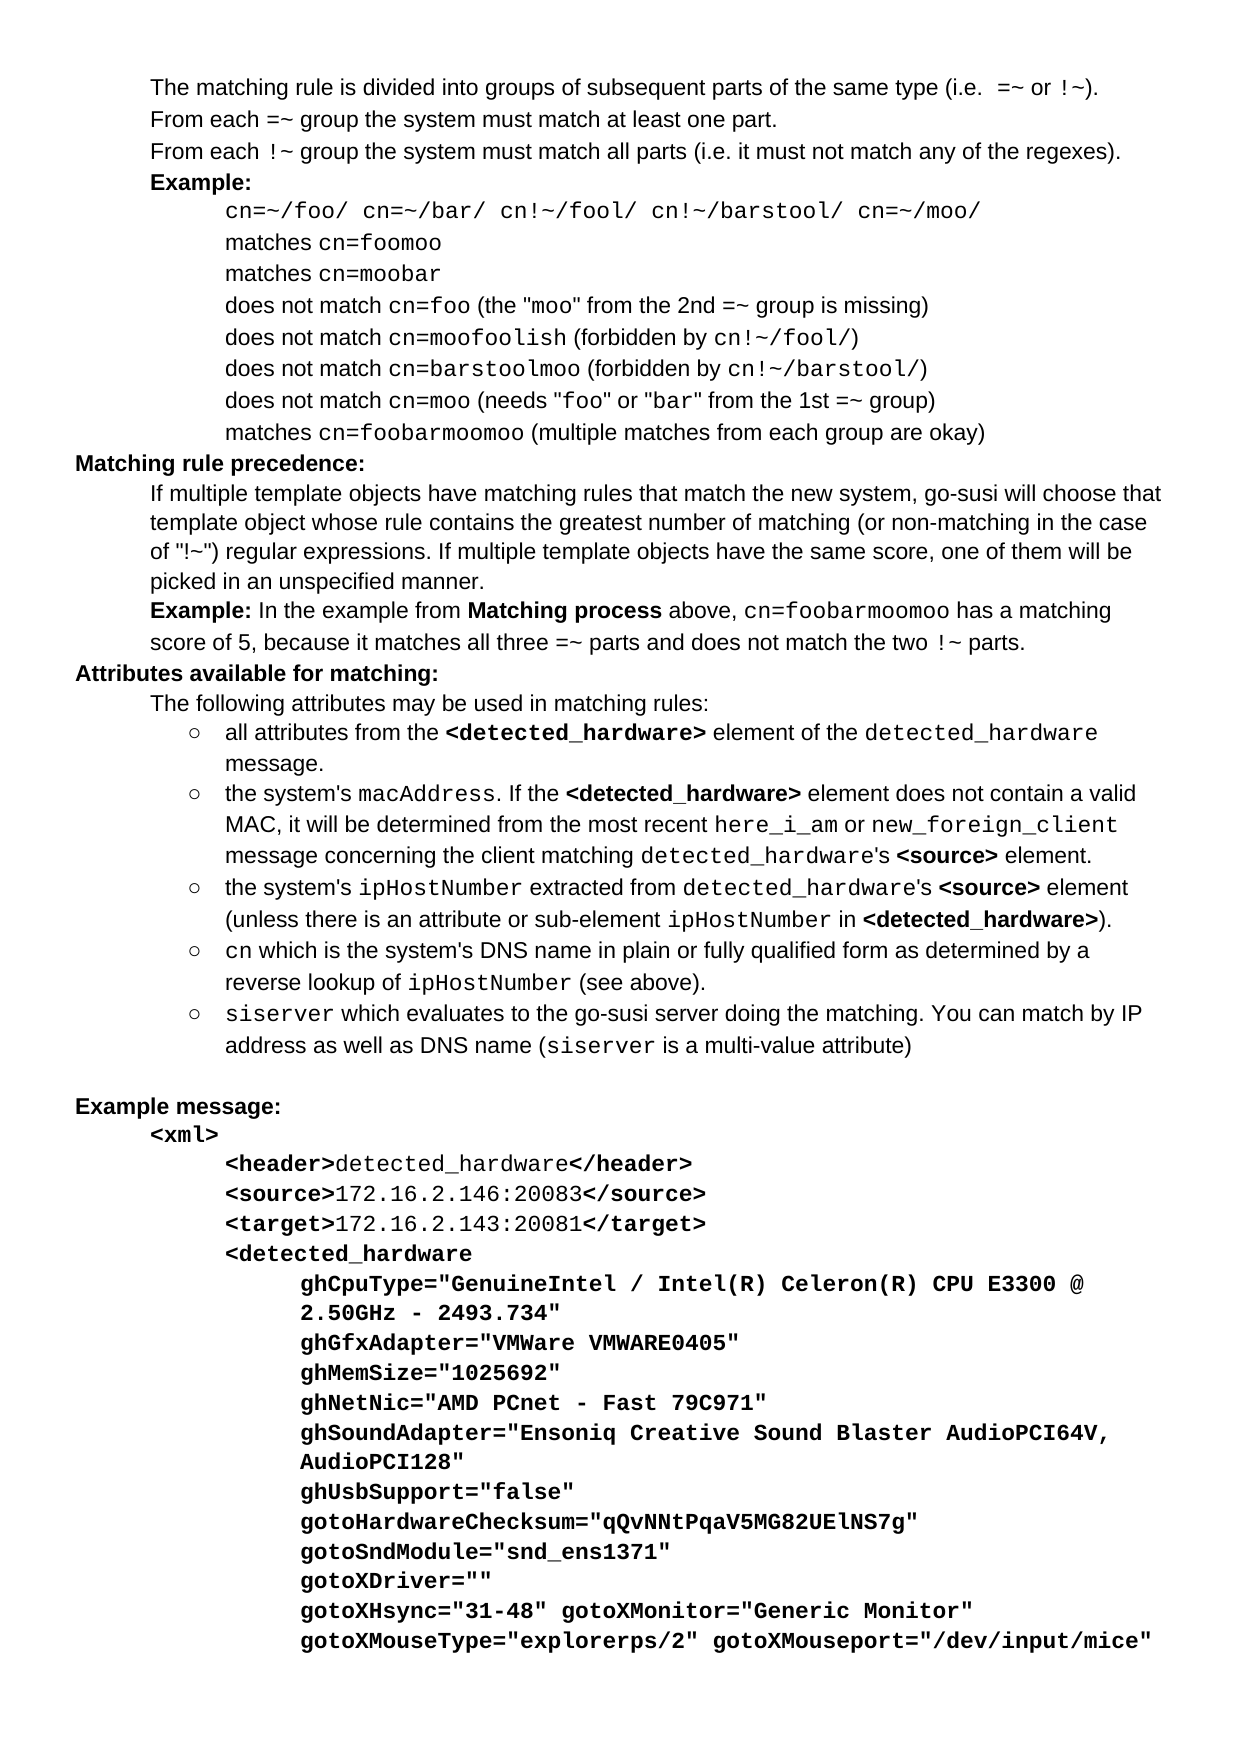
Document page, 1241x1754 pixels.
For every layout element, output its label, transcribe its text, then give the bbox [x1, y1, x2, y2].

text does not match cn=barstoolmoo (forbidden by cn!~/barstool/) [225, 356, 1165, 383]
text Example message: [75, 1094, 1165, 1119]
text matches cn=foobarmoomoo (multiple matches from each group are okay) [225, 419, 1165, 447]
text matches cn=foomoo [225, 229, 1165, 257]
text Attributes available for matching: [75, 661, 1165, 686]
text gotoXMouseType="explorerps/2" gotoXMouseport="/dev/input/mice" [300, 1629, 1165, 1655]
text Example: [150, 170, 1165, 196]
list siserver which evaluates to the go-susi server doing the matching. You can match by IP address as well as DNS name (siserver is a multi-value attribute) [187, 1001, 1165, 1060]
list the system's macAddress. If the <detected_hardware> element does not contain a valid MAC, it will be determined from the most recent here_i_am or new_foreign_client message concerning the client matching detected_hardware's <source> element. [187, 780, 1165, 871]
text If multiple template objects have matching rules that match the new system, go-susi will choose that template object whose rule contains the greatest number of matching (or non-matching in the case of "!~") regular expressions. If multiple template objects have the same score, one of them will be picked in an unspecified manner. [150, 480, 1165, 594]
text Example: In the example from Matching process above, cn=foobarmoomoo has a matching score of 5, because it matches all three =~ parts and does not match the two !~ parts. [150, 598, 1165, 657]
text does not match cn=foo (the "moo" from the 2nd =~ group is missing) [225, 292, 1165, 320]
text From each =~ group the system must match at least one part. [150, 107, 1165, 134]
text ghMemSize="1025692" [300, 1361, 1165, 1387]
text ghCpuType="GenuineIntel / Intel(R) Celeron(R) CPU E3300 @ 2.50GHz - 2493.734" [300, 1272, 1165, 1328]
list the system's ipHostNumber extracted from detected_hardware's <source> element (unless there is an attribute or sub-element ipHostNumber in <detected_hardware>). [187, 875, 1165, 934]
text ghNetNic="AMD PCnet - Fast 79C971" [300, 1391, 1165, 1417]
text ghGfxAdapter="VMWare VMWARE0405" [300, 1332, 1165, 1357]
text The matching rule is divided into groups of subsequent parts of the same type (i.e. =~ or !~). [150, 75, 1165, 103]
text <header>detected_hardware</header> <source>172.16.2.146:20083</source> <target>172.16.2.143:20081</target> [225, 1153, 1165, 1238]
text <detected_hardware [225, 1242, 1165, 1268]
text ghSoundAdapter="Ensoniq Creative Sound Blaster AudioPCI64V, AudioPCI128" [300, 1421, 1165, 1477]
text The following attributes may be used in matching rules: [150, 690, 1165, 716]
text does not match cn=moo (needs "foo" or "bar" from the 1st =~ group) [225, 387, 1165, 415]
text does not match cn=moofoolish (forbidden by cn!~/fool/) [225, 324, 1165, 352]
text gotoXDriver="" [300, 1570, 1165, 1596]
text gotoXHsync="31-48" gotoXMonitor="Generic Monitor" [300, 1600, 1165, 1626]
list all attributes from the <detected_hardware> element of the detected_hardware message. [187, 719, 1165, 777]
text From each !~ group the system must match all parts (i.e. it must not match any of the regexes). [150, 138, 1165, 166]
list cn which is the system's DNS name in plain or fully qualified form as determined by a reverse lookup of ipHostNumber (see above). [187, 938, 1165, 997]
text ghUsbSupport="false" gotoHardwareChecksum="qQvNNtPqaV5MG82UElNS7g" gotoSndModule="snd_ens1371" [300, 1481, 1165, 1566]
text <xml> [150, 1123, 1165, 1149]
text cn=~/foo/ cn=~/bar/ cn!~/fool/ cn!~/barstool/ cn=~/moo/ [225, 199, 1165, 225]
text matches cn=moobar [225, 261, 1165, 288]
text Matching rule precedence: [75, 451, 1165, 476]
